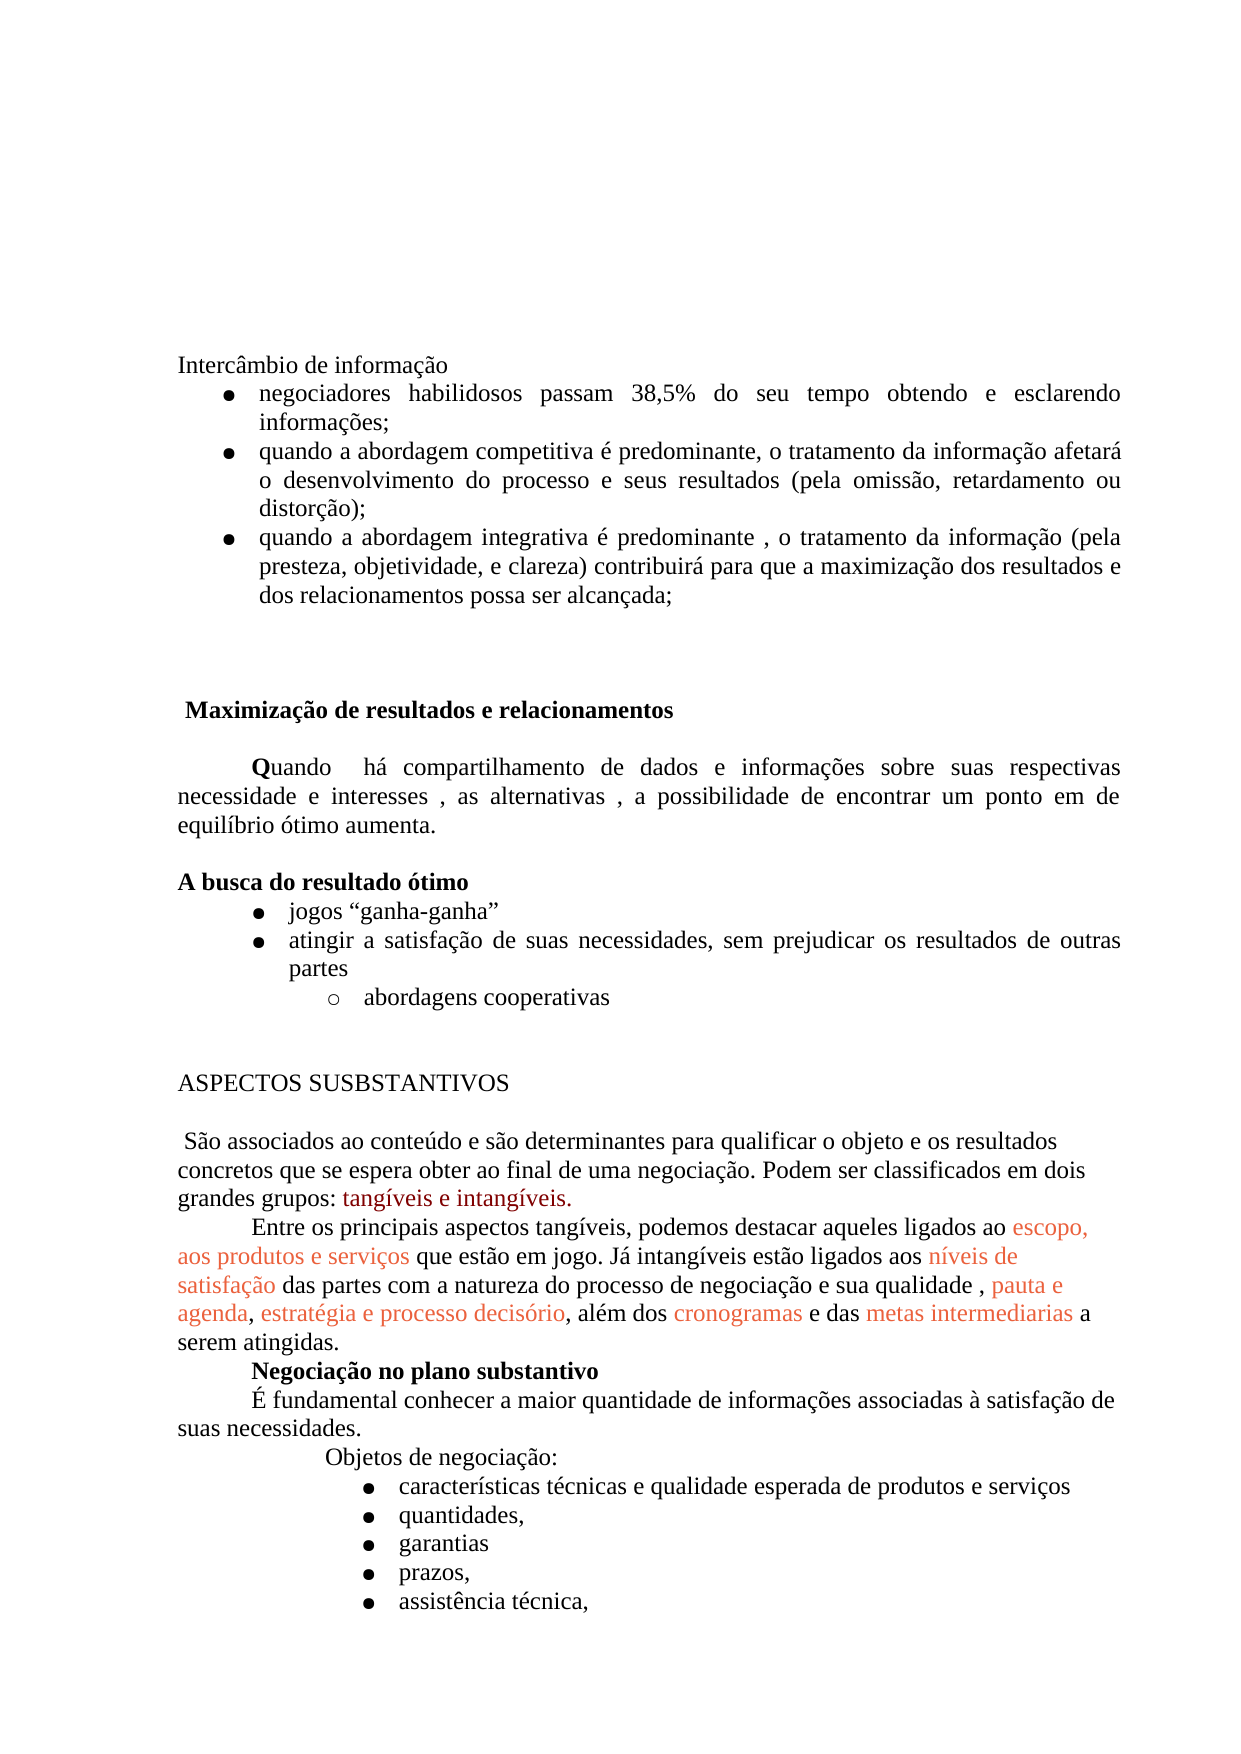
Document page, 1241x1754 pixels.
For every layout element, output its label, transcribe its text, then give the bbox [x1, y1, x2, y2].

list prazos, [361, 1557, 1122, 1586]
list quando a abordagem competitiva é predominante, o tratamento da informação afetará o desenvolvimento do processo e seus resultados (pela omissão, retardamento ou distorção); [221, 436, 1122, 522]
list atingir a satisfação de suas necessidades, sem prejudicar os resultados de outras partes [251, 925, 1122, 982]
list quantidades, [361, 1500, 1122, 1528]
text Intercâmbio de informação [177, 350, 1122, 378]
text ASPECTOS SUSBSTANTIVOS [177, 1068, 1122, 1097]
list garantias [361, 1528, 1122, 1557]
list abordagens cooperativas [326, 982, 1122, 1011]
list Maximização de resultados e relacionamentos [147, 695, 1122, 723]
list jogos “ganha-ganha” [251, 896, 1122, 925]
text É fundamental conhecer a maior quantidade de informações associadas à satisfação de suas necessidades. [177, 1385, 1122, 1442]
list negociadores habilidosos passam 38,5% do seu tempo obtendo e esclarendo informações; [221, 378, 1122, 436]
list assistência técnica, [361, 1586, 1122, 1615]
text Entre os principais aspectos tangíveis, podemos destacar aqueles ligados ao escopo, aos produtos e serviços que estão em jogo. Já intangíveis estão ligados aos níveis de satisfação das partes com a natureza do processo de negociação e sua qualidade , pauta e agenda, estratégia e processo decisório, além dos cronogramas e das metas intermediarias a serem atingidas. [177, 1212, 1122, 1356]
list características técnicas e qualidade esperada de produtos e serviços [361, 1471, 1122, 1500]
text A busca do resultado ótimo [177, 867, 1122, 896]
text Quando há compartilhamento de dados e informações sobre suas respectivas necessidade e interesses , as alternativas , a possibilidade de encontrar um ponto em de equilíbrio ótimo aumenta. [177, 752, 1122, 838]
text Objetos de negociação: [177, 1442, 1122, 1471]
list quando a abordagem integrativa é predominante , o tratamento da informação (pela presteza, objetividade, e clareza) contribuirá para que a maximização dos resultados e dos relacionamentos possa ser alcançada; [221, 522, 1122, 608]
text São associados ao conteúdo e são determinantes para qualificar o objeto e os resultados concretos que se espera obter ao final de uma negociação. Podem ser classificados em dois grandes grupos: tangíveis e intangíveis. [177, 1126, 1122, 1212]
text Negociação no plano substantivo [177, 1356, 1122, 1385]
